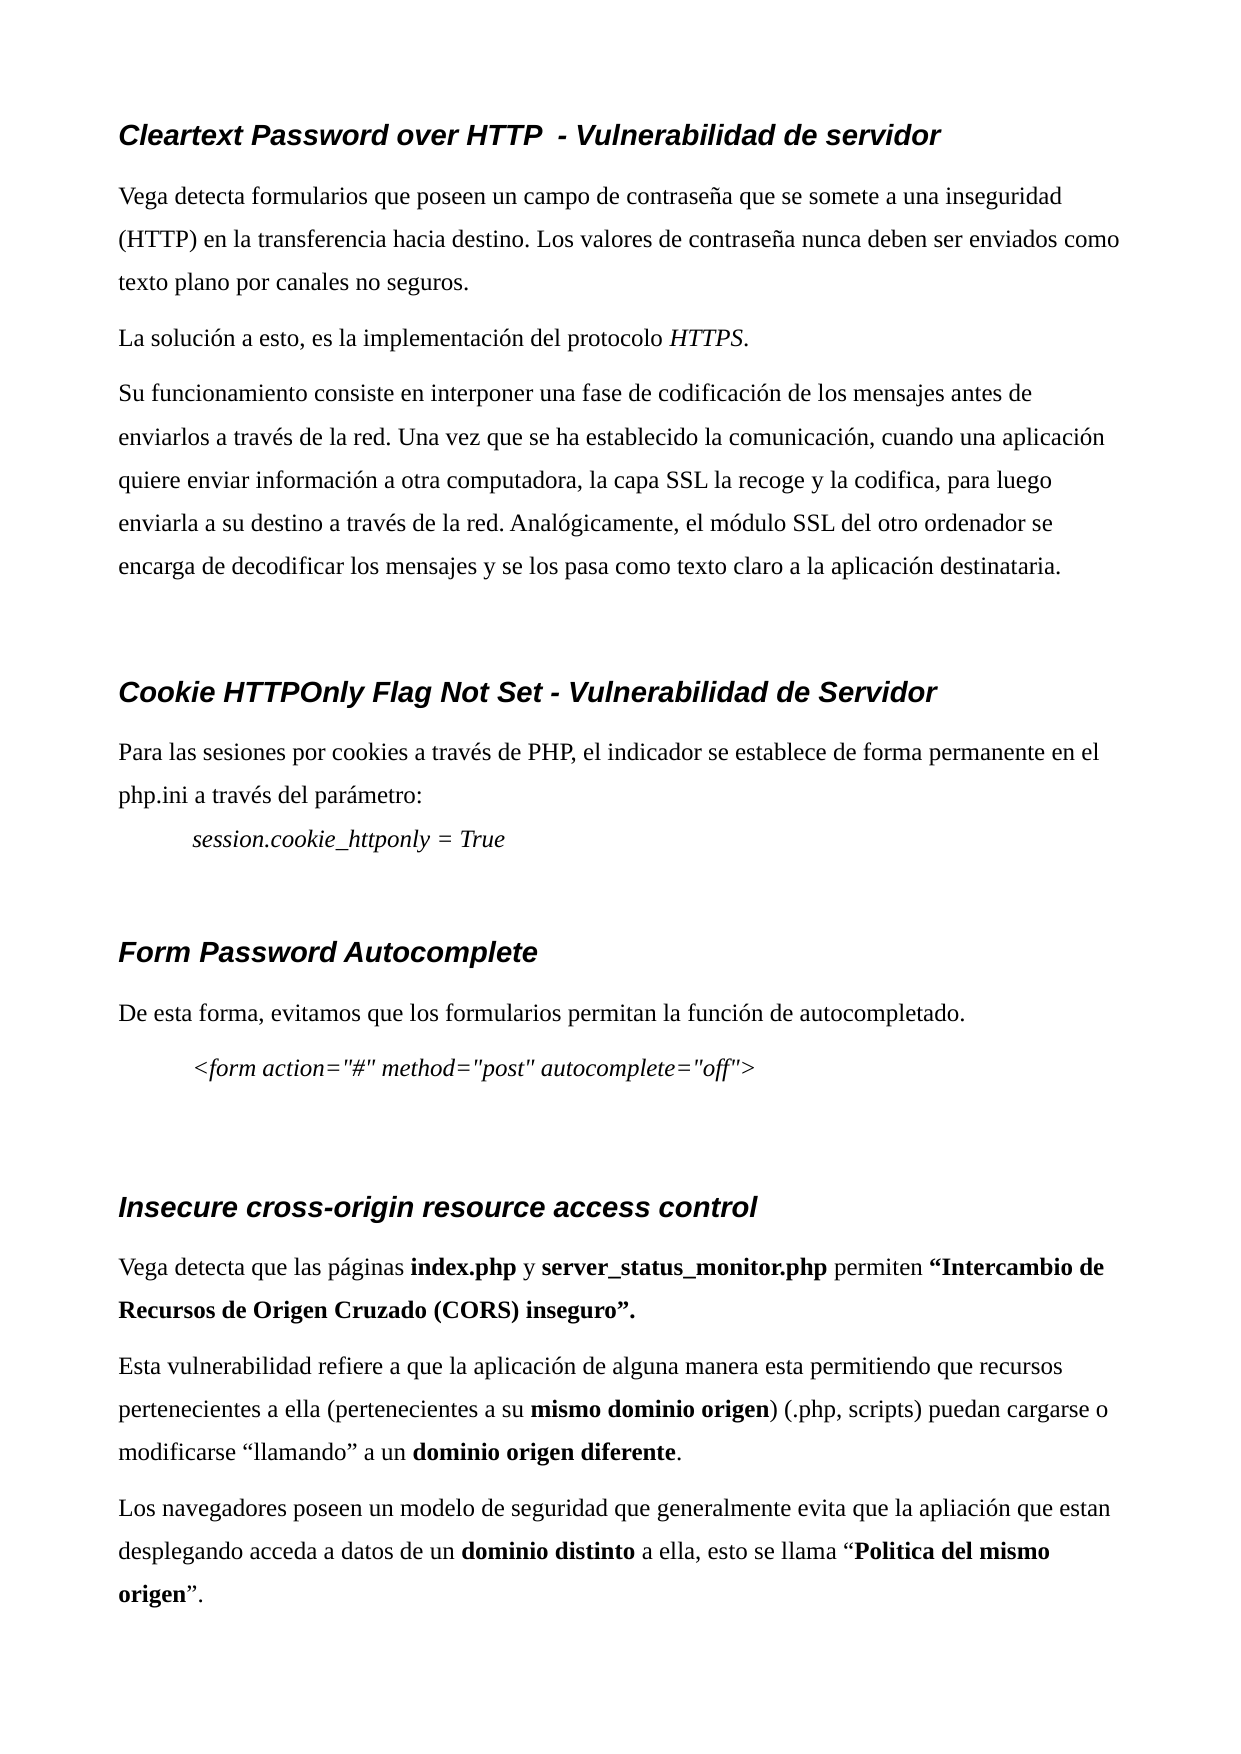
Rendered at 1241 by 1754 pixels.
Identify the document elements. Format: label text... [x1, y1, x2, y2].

subtitle Cookie HTTPOnly Flag Not Set - Vulnerabilidad de Servidor [118, 675, 1122, 708]
subtitle Insecure cross-origin resource access control [118, 1190, 1122, 1223]
text Esta vulnerabilidad refiere a que la aplicación de alguna manera esta permitiendo que recursos pertenecientes a ella (pertenecientes a su mismo dominio origen) (.php, scripts) puedan cargarse o modificarse “llamando” a un dominio origen diferente. [118, 1351, 1122, 1466]
text Vega detecta que las páginas index.php y server_status_monitor.php permiten “Intercambio de Recursos de Origen Cruzado (CORS) inseguro”. [118, 1252, 1122, 1324]
subtitle Cleartext Password over HTTP - Vulnerabilidad de servidor [118, 118, 1122, 152]
text session.cookie_httponly = True [118, 824, 1122, 852]
text Para las sesiones por cookies a través de PHP, el indicador se establece de forma permanente en el php.ini a través del parámetro: [118, 737, 1122, 809]
text Vega detecta formularios que poseen un campo de contraseña que se somete a una inseguridad (HTTP) en la transferencia hacia destino. Los valores de contraseña nunca deben ser enviados como texto plano por canales no seguros. [118, 181, 1122, 296]
text De esta forma, evitamos que los formularios permitan la función de autocompletado. [118, 998, 1122, 1027]
text <form action="#" method="post" autocomplete="off"> [118, 1053, 1122, 1082]
text La solución a esto, es la implementación del protocolo HTTPS. [118, 323, 1122, 352]
text Su funcionamiento consiste en interponer una fase de codificación de los mensajes antes de enviarlos a través de la red. Una vez que se ha establecido la comunicación, cuando una aplicación quiere enviar información a otra computadora, la capa SSL la recoge y la codifica, para luego enviarla a su destino a través de la red. Analógicamente, el módulo SSL del otro ordenador se encarga de decodificar los mensajes y se los pasa como texto claro a la aplicación destinataria. [118, 378, 1122, 580]
text Los navegadores poseen un modelo de seguridad que generalmente evita que la apliación que estan desplegando acceda a datos de un dominio distinto a ella, esto se llama “Politica del mismo origen”. [118, 1493, 1122, 1608]
subtitle Form Password Autocomplete [118, 935, 1122, 968]
